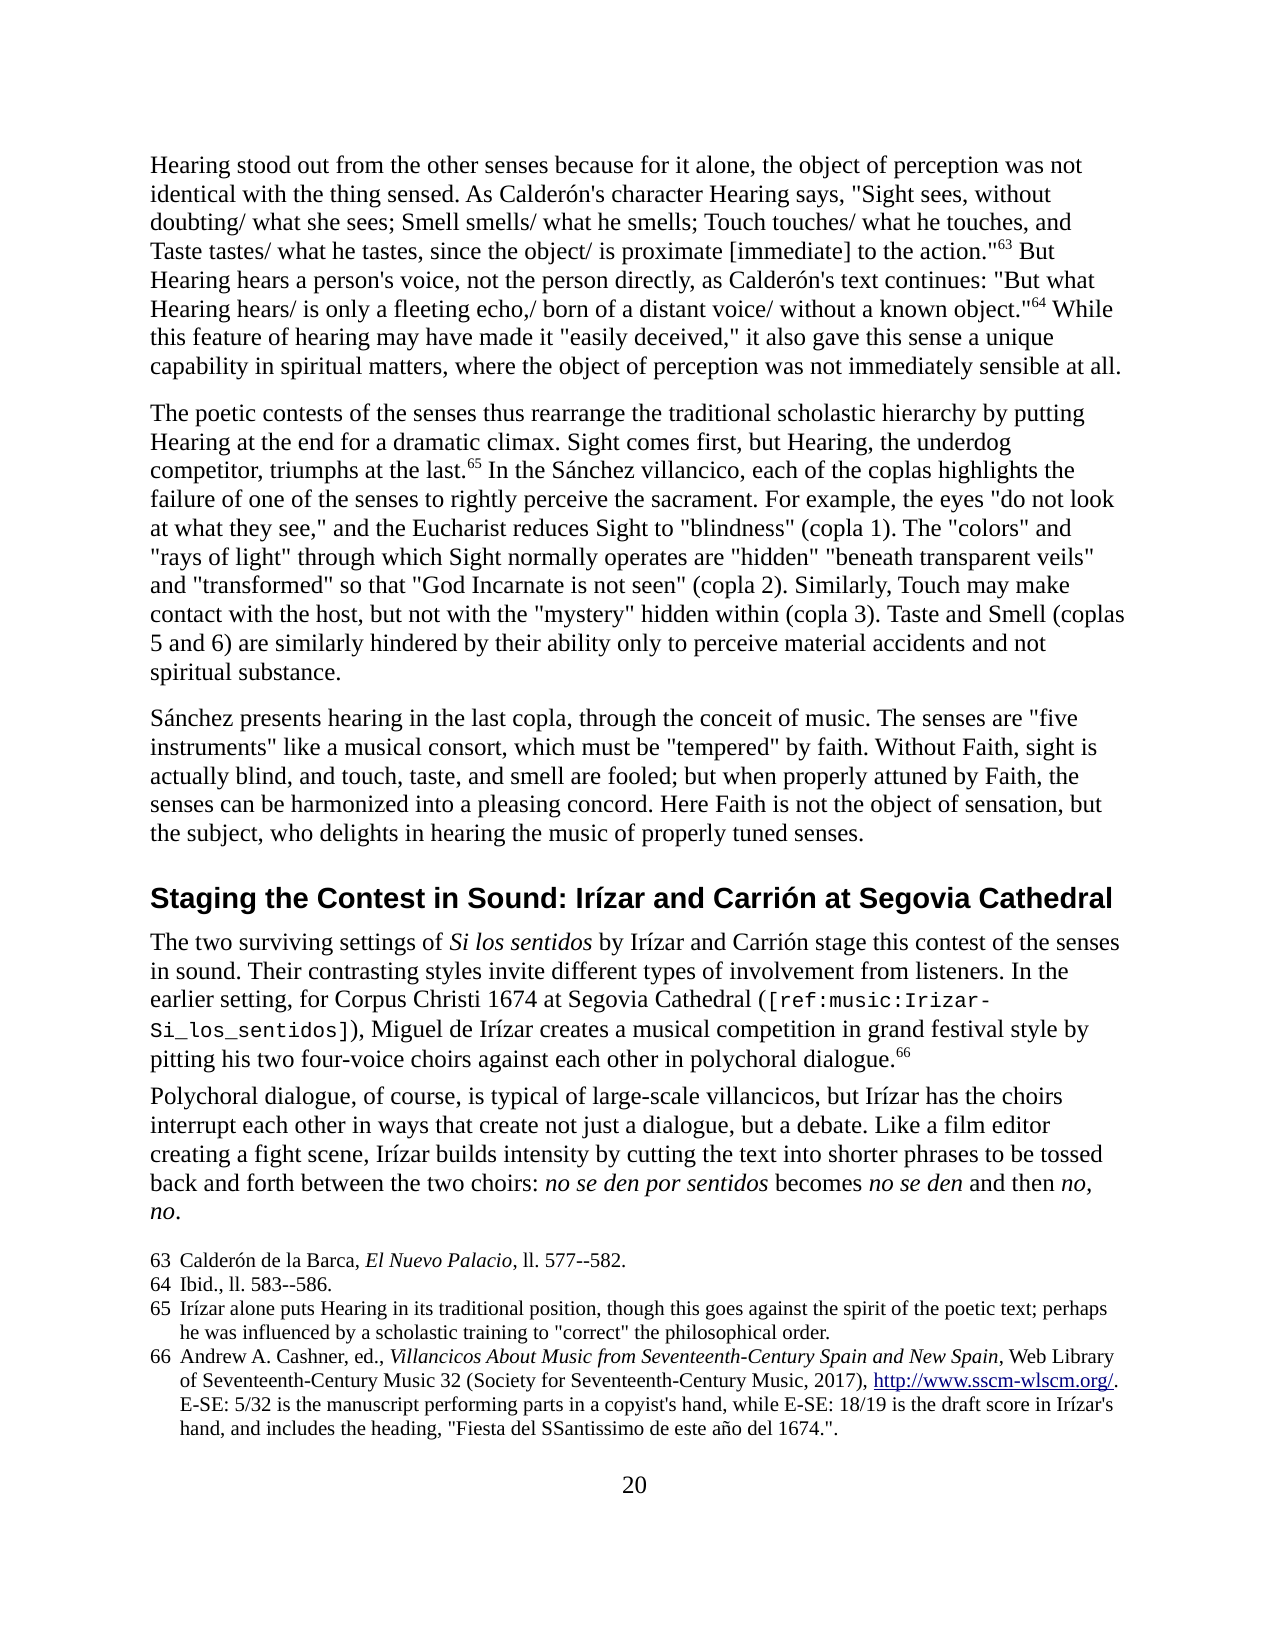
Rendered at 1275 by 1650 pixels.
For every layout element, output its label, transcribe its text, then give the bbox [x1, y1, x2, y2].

subtitle Staging the Contest in Sound: Irízar and Carrión at Segovia Cathedral [150, 881, 1125, 914]
text Hearing stood out from the other senses because for it alone, the object of perception was not identical with the thing sensed. As Calderón's character Hearing says, "Sight sees, without doubting/ what she sees; Smell smells/ what he smells; Touch touches/ what he touches, and Taste tastes/ what he tastes, since the object/ is proximate [immediate] to the action." But Hearing hears a person's voice, not the person directly, as Calderón's text continues: "But what Hearing hears/ is only a fleeting echo,/ born of a distant voice/ without a known object." While this feature of hearing may have made it "easily deceived," it also gave this sense a unique capability in spiritual matters, where the object of perception was not immediately sensible at all. [150, 150, 1125, 380]
text Andrew A. Cashner, ed., Villancicos About Music from Seventeenth-Century Spain and New Spain, Web Library of Seventeenth-Century Music 32 (Society for Seventeenth-Century Music, 2017), http://www.sscm-wlscm.org/. E-SE: 5/32 is the manuscript performing parts in a copyist's hand, while E-SE: 18/19 is the draft score in Irízar's hand, and includes the heading, "Fiesta del SSantissimo de este año del 1674.". [150, 1344, 1125, 1440]
text The two surviving settings of Si los sentidos by Irízar and Carrión stage this contest of the senses in sound. Their contrasting styles invite different types of involvement from listeners. In the earlier setting, for Corpus Christi 1674 at Segovia Cathedral ([ref:music:Irizar-Si_los_sentidos]), Miguel de Irízar creates a musical competition in grand festival style by pitting his two four-voice choirs against each other in polychoral dialogue. [150, 927, 1125, 1072]
text Irízar alone puts Hearing in its traditional position, though this goes against the spirit of the poetic text; perhaps he was influenced by a scholastic training to "correct" the philosophical order. [150, 1296, 1125, 1344]
text Ibid., ll. 583--586. [150, 1272, 1125, 1296]
text Sánchez presents hearing in the last copla, through the conceit of music. The senses are "five instruments" like a musical consort, which must be "tempered" by faith. Without Faith, sight is actually blind, and touch, taste, and smell are fooled; but when properly attuned by Faith, the senses can be harmonized into a pleasing concord. Here Faith is not the object of sensation, but the subject, who delights in hearing the music of properly tuned senses. [150, 703, 1125, 847]
text Calderón de la Barca, El Nuevo Palacio, ll. 577--582. [150, 1247, 1125, 1272]
text The poetic contests of the senses thus rearrange the traditional scholastic hierarchy by putting Hearing at the end for a dramatic climax. Sight comes first, but Hearing, the underdog competitor, triumphs at the last. In the Sánchez villancico, each of the coplas highlights the failure of one of the senses to rightly perceive the sacrament. For example, the eyes "do not look at what they see," and the Eucharist reduces Sight to "blindness" (copla 1). The "colors" and "rays of light" through which Sight normally operates are "hidden" "beneath transparent veils" and "transformed" so that "God Incarnate is not seen" (copla 2). Similarly, Touch may make contact with the host, but not with the "mystery" hidden within (copla 3). Taste and Smell (coplas 5 and 6) are similarly hindered by their ability only to perceive material accidents and not spiritual substance. [150, 398, 1125, 685]
text Polychoral dialogue, of course, is typical of large-scale villancicos, but Irízar has the choirs interrupt each other in ways that create not just a dialogue, but a debate. Like a film editor creating a fight scene, Irízar builds intensity by cutting the text into shorter phrases to be tossed back and forth between the two choirs: no se den por sentidos becomes no se den and then no, no. [150, 1081, 1125, 1225]
